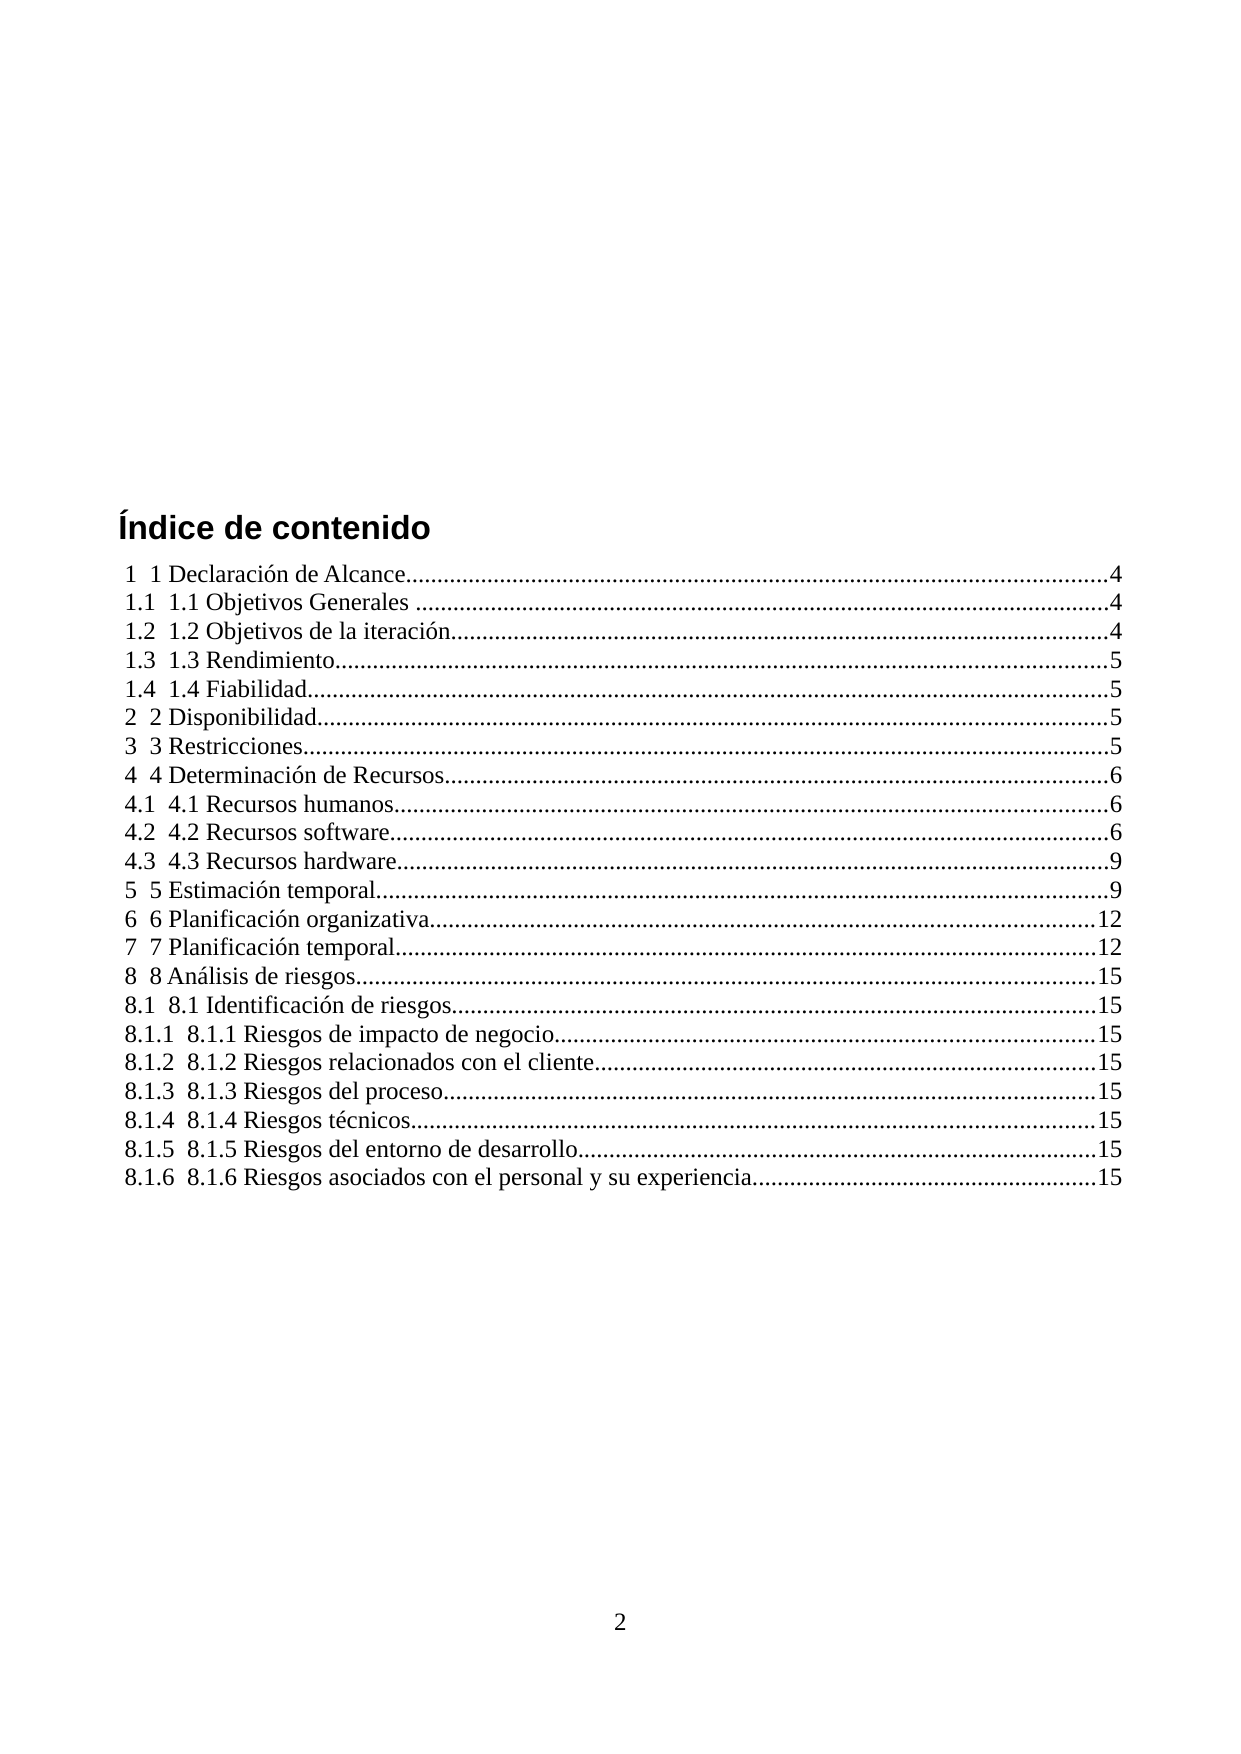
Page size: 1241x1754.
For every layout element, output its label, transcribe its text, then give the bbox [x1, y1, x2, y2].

text 8.1.1 8.1.1 Riesgos de impacto de negocio 15 [118, 1019, 1122, 1047]
text 4 4 Determinación de Recursos. 6 [118, 760, 1122, 789]
text 3 3 Restricciones. 5 [118, 731, 1122, 760]
text 8.1.5 8.1.5 Riesgos del entorno de desarrollo. 15 [118, 1134, 1122, 1162]
text 4.3 4.3 Recursos hardware. 9 [118, 846, 1122, 875]
text 1 1 Declaración de Alcance. 4 [118, 559, 1122, 587]
text 8.1.2 8.1.2 Riesgos relacionados con el cliente. 15 [118, 1047, 1122, 1076]
text 4.2 4.2 Recursos software. 6 [118, 817, 1122, 846]
text 4.1 4.1 Recursos humanos. 6 [118, 789, 1122, 817]
text 5 5 Estimación temporal. 9 [118, 875, 1122, 904]
text 8 8 Análisis de riesgos. 15 [118, 961, 1122, 990]
text 8.1 8.1 Identificación de riesgos 15 [118, 990, 1122, 1019]
text 1.1 1.1 Objetivos Generales 4 [118, 587, 1122, 616]
text 1.2 1.2 Objetivos de la iteración. 4 [118, 616, 1122, 645]
text 1.4 1.4 Fiabilidad. 5 [118, 674, 1122, 702]
text 2 2 Disponibilidad. 5 [118, 702, 1122, 731]
text 7 7 Planificación temporal. 12 [118, 932, 1122, 961]
text 1.3 1.3 Rendimiento. 5 [118, 645, 1122, 674]
text 8.1.3 8.1.3 Riesgos del proceso. 15 [118, 1076, 1122, 1105]
text 8.1.6 8.1.6 Riesgos asociados con el personal y su experiencia. 15 [118, 1162, 1122, 1191]
text 8.1.4 8.1.4 Riesgos técnicos. 15 [118, 1105, 1122, 1134]
subtitle Índice de contenido [118, 508, 1122, 546]
text 6 6 Planificación organizativa. 12 [118, 904, 1122, 932]
